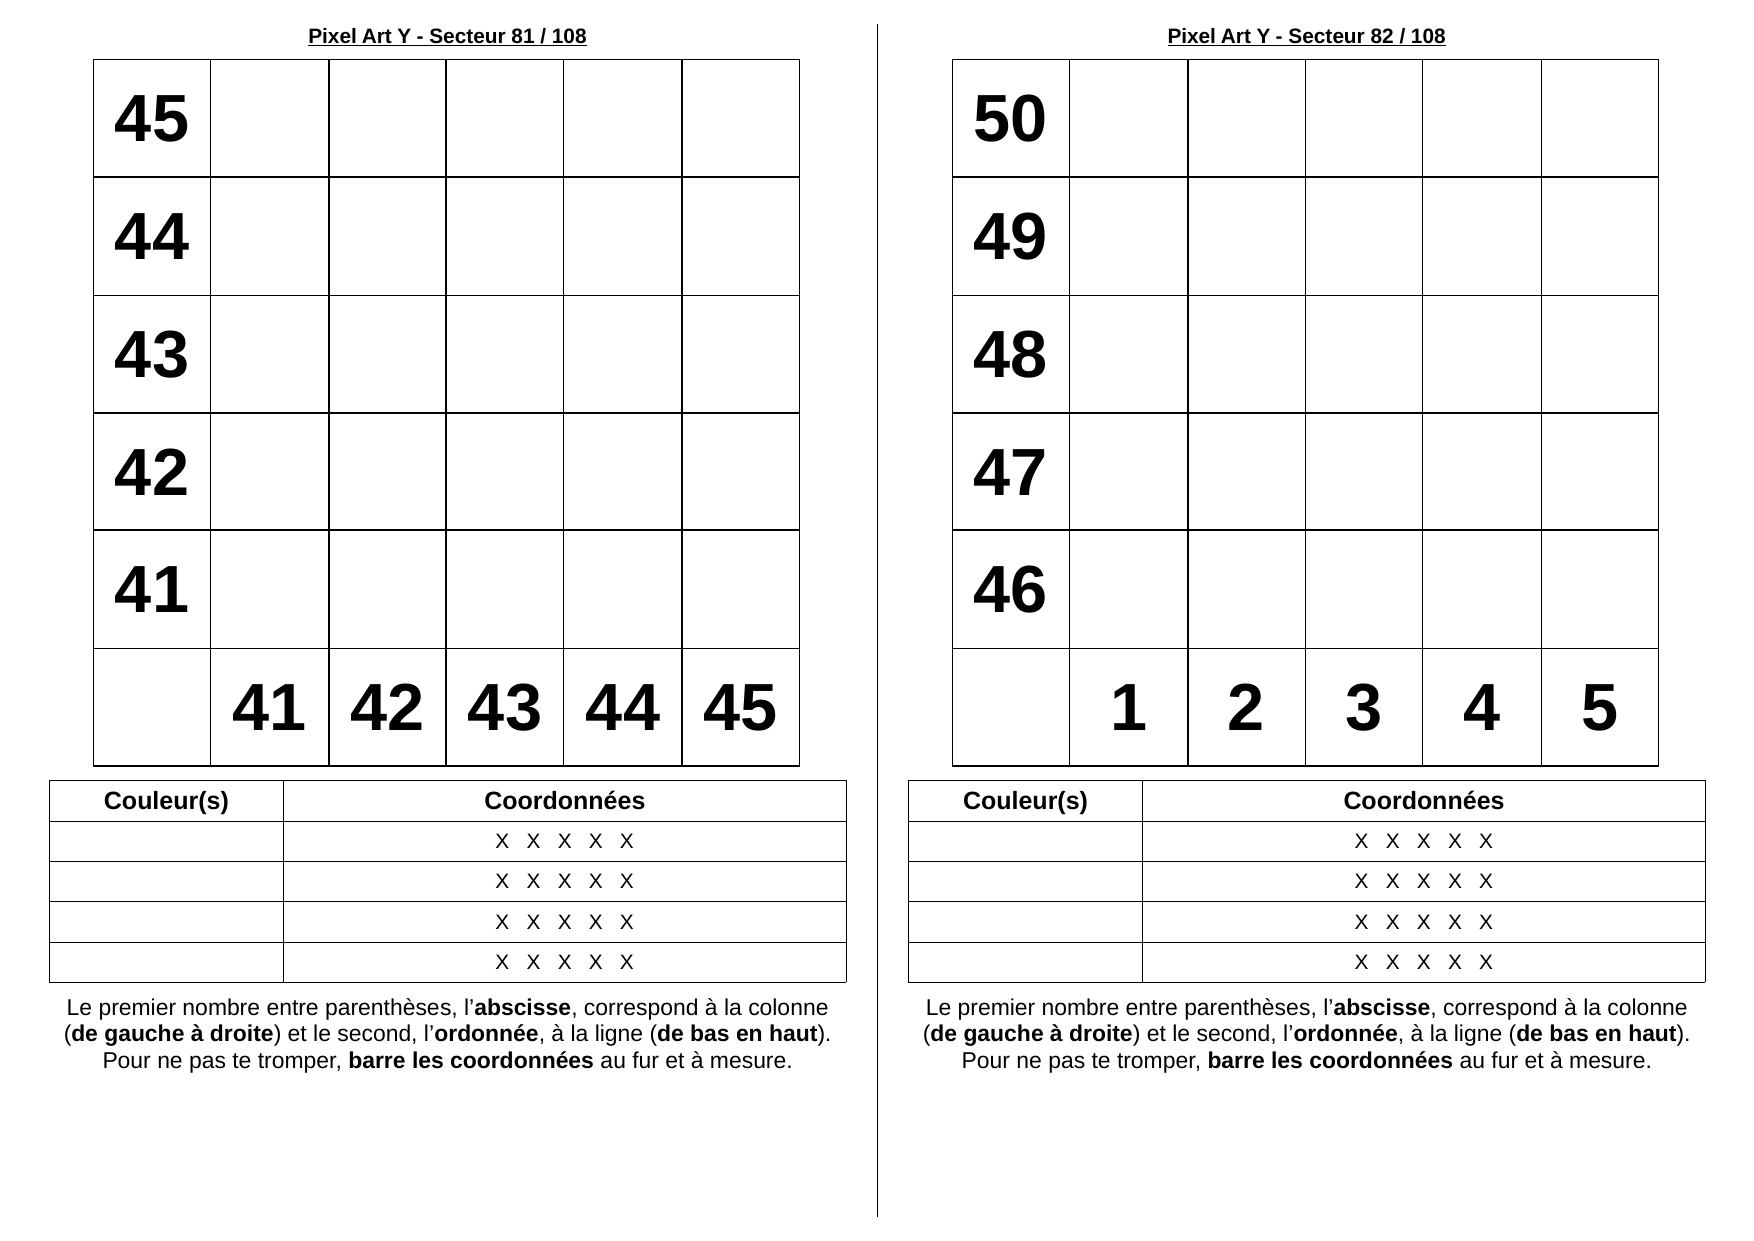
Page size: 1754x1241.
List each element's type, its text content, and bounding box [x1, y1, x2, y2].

table_cell X X X X X [1143, 943, 1705, 982]
text Le premier nombre entre parenthèses, l’abscisse, correspond à la colonne [24, 994, 871, 1020]
table_cell X X X X X [1143, 902, 1705, 942]
table_cell X X X X X [284, 822, 846, 861]
table_cell X X X X X [1143, 862, 1705, 901]
table_cell [50, 862, 283, 901]
table_header Couleur(s) [50, 781, 283, 821]
table_header Couleur(s) [909, 781, 1142, 821]
text Le premier nombre entre parenthèses, l’abscisse, correspond à la colonne [883, 994, 1730, 1020]
text Pixel Art Y - Secteur 81 / 108 [24, 24, 871, 48]
table_cell [50, 943, 283, 982]
table_cell [50, 902, 283, 942]
table_cell [50, 822, 283, 861]
table_cell X X X X X [284, 902, 846, 942]
text (de gauche à droite) et le second, l’ordonnée, à la ligne (de bas en haut). [24, 1020, 871, 1047]
table_cell X X X X X [284, 862, 846, 901]
table_header Coordonnées [284, 781, 846, 821]
text Pixel Art Y - Secteur 82 / 108 [883, 24, 1730, 48]
table_cell [909, 902, 1142, 942]
table_cell X X X X X [1143, 822, 1705, 861]
text (de gauche à droite) et le second, l’ordonnée, à la ligne (de bas en haut). [883, 1020, 1730, 1047]
table_cell [909, 862, 1142, 901]
table_cell [909, 822, 1142, 861]
text Pour ne pas te tromper, barre les coordonnées au fur et à mesure. [24, 1047, 871, 1073]
table_header Coordonnées [1143, 781, 1705, 821]
text Pour ne pas te tromper, barre les coordonnées au fur et à mesure. [883, 1047, 1730, 1073]
table_cell X X X X X [284, 943, 846, 982]
table_cell [909, 943, 1142, 982]
